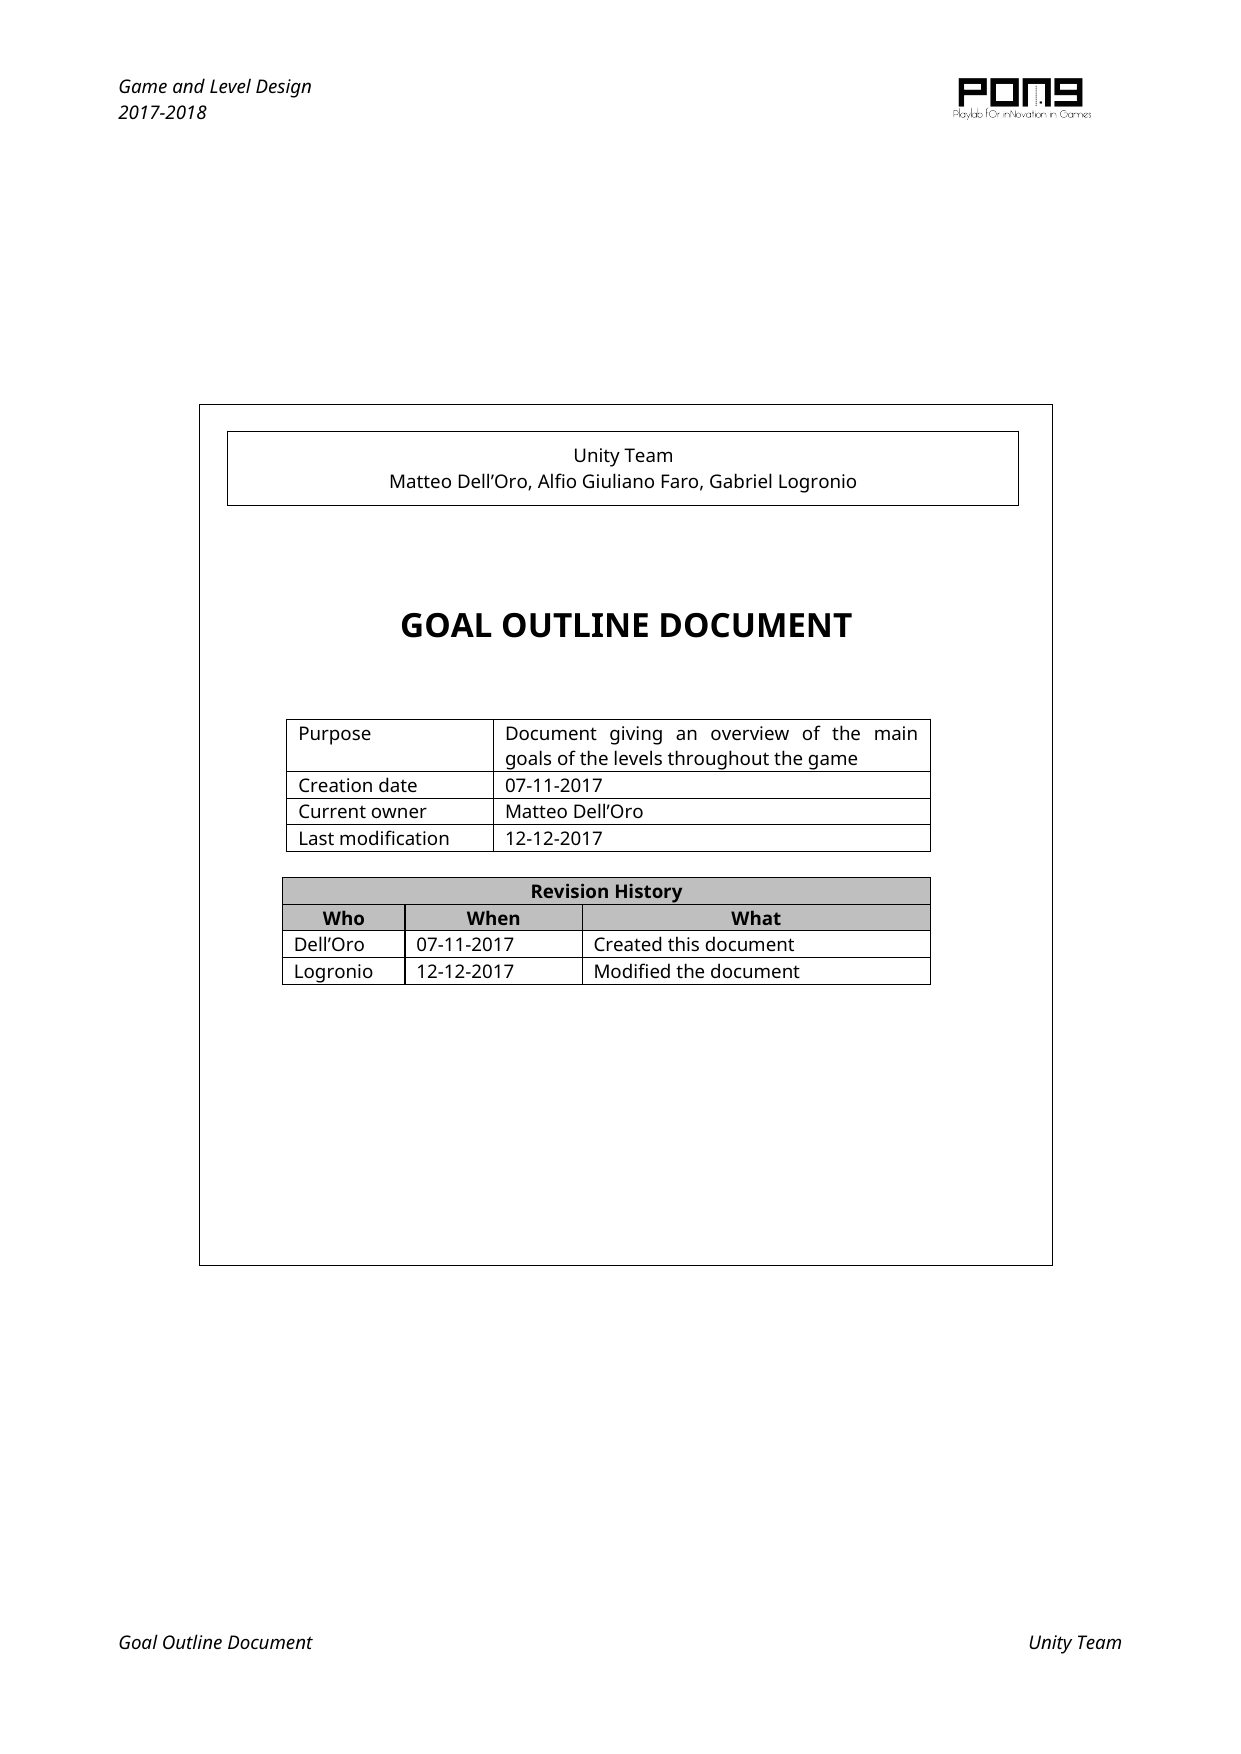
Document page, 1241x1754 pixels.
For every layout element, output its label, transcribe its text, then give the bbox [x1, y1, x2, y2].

table_cell Dell’Oro [283, 931, 404, 957]
table_cell 12-12-2017 [406, 958, 582, 983]
table_cell Matteo Dell’Oro [494, 799, 930, 824]
table_cell When [406, 905, 582, 930]
table_cell 12-12-2017 [494, 825, 930, 851]
table_cell What [583, 905, 930, 930]
table_cell 07-11-2017 [406, 931, 582, 957]
table_header Document giving an overview of the main goals of the levels throughout the game [494, 720, 930, 771]
picture [923, 73, 1122, 124]
table_header Revision History [283, 878, 930, 904]
table_header Unity Team Matteo Dell’Oro, Alfio Giuliano Faro, Gabriel Logronio [228, 432, 1018, 505]
table_cell Created this document [583, 931, 930, 957]
table_cell Logronio [283, 958, 404, 983]
table_header Purpose [287, 720, 493, 771]
table_cell Current owner [287, 799, 493, 824]
table_cell Last modification [287, 825, 493, 851]
table_cell Modified the document [583, 958, 930, 983]
table_cell Who [283, 905, 404, 930]
table_cell Creation date [287, 772, 493, 797]
table_cell 07-11-2017 [494, 772, 930, 797]
table_header GOAL OUTLINE DOCUMENT [200, 405, 1052, 1265]
